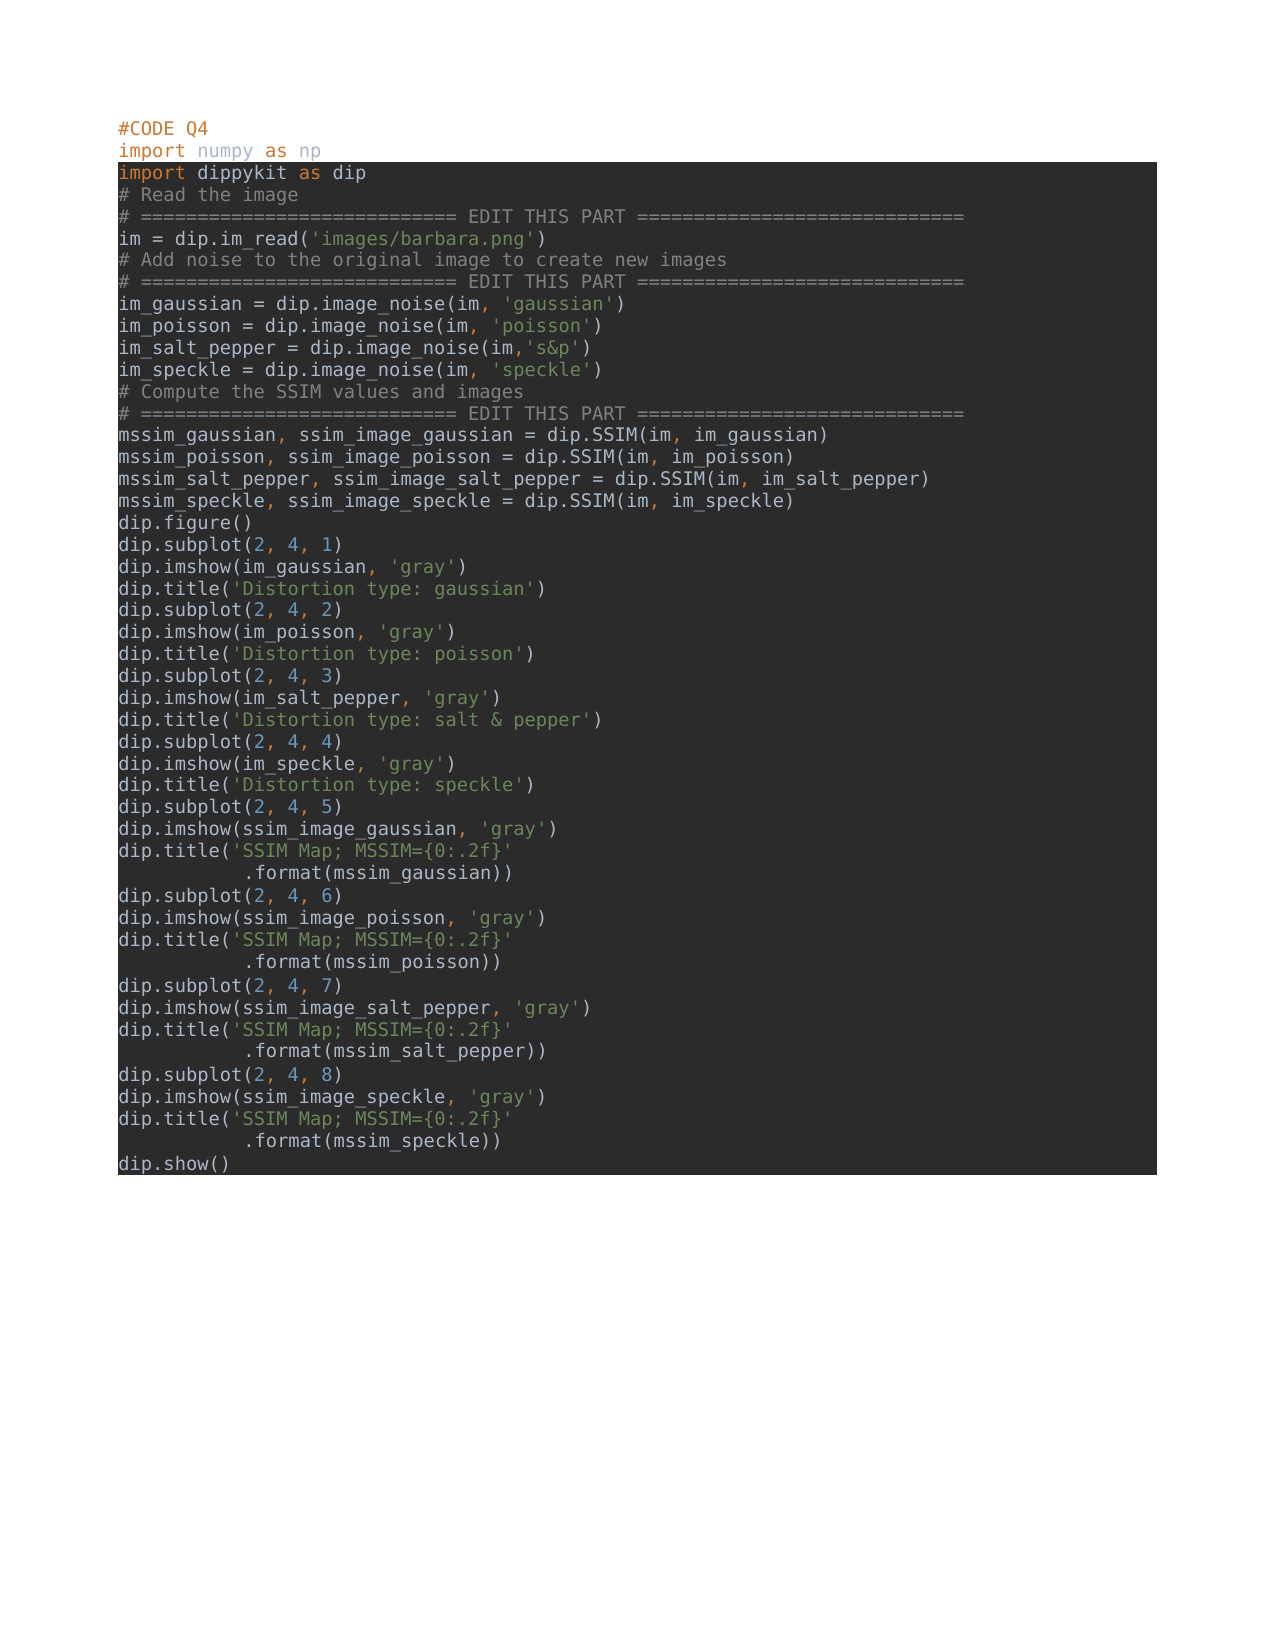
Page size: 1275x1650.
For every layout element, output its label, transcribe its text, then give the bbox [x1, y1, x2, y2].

text im_gaussian = dip.image_noise(im, 'gaussian') [118, 293, 1157, 315]
text dip.title('SSIM Map; MSSIM={0:.2f}' [118, 1018, 1157, 1040]
text dip.subplot(2, 4, 3) [118, 665, 1157, 687]
text im = dip.im_read('images/barbara.png') [118, 227, 1157, 249]
text .format(mssim_speckle)) [118, 1130, 1157, 1153]
text dip.title('Distortion type: salt & pepper') [118, 709, 1157, 731]
text mssim_poisson, ssim_image_poisson = dip.SSIM(im, im_poisson) [118, 446, 1157, 468]
text dip.subplot(2, 4, 8) [118, 1064, 1157, 1086]
text dip.subplot(2, 4, 4) [118, 731, 1157, 752]
text dip.title('SSIM Map; MSSIM={0:.2f}' [118, 840, 1157, 862]
text .format(mssim_poisson)) [118, 951, 1157, 975]
text dip.imshow(ssim_image_speckle, 'gray') [118, 1086, 1157, 1108]
text # Read the image [118, 184, 1157, 206]
text mssim_gaussian, ssim_image_gaussian = dip.SSIM(im, im_gaussian) [118, 424, 1157, 446]
text # ============================ EDIT THIS PART ============================= [118, 402, 1157, 424]
text dip.subplot(2, 4, 2) [118, 599, 1157, 621]
text # ============================ EDIT THIS PART ============================= [118, 271, 1157, 293]
text dip.imshow(im_gaussian, 'gray') [118, 556, 1157, 577]
text dip.subplot(2, 4, 6) [118, 886, 1157, 907]
text #CODE Q4 [118, 118, 1157, 140]
text # ============================ EDIT THIS PART ============================= [118, 206, 1157, 227]
text dip.imshow(ssim_image_salt_pepper, 'gray') [118, 997, 1157, 1018]
text dip.subplot(2, 4, 5) [118, 796, 1157, 818]
text im_poisson = dip.image_noise(im, 'poisson') [118, 315, 1157, 337]
text mssim_speckle, ssim_image_speckle = dip.SSIM(im, im_speckle) [118, 490, 1157, 512]
text im_salt_pepper = dip.image_noise(im,'s&p') [118, 337, 1157, 359]
text import dippykit as dip [118, 162, 1157, 184]
text mssim_salt_pepper, ssim_image_salt_pepper = dip.SSIM(im, im_salt_pepper) [118, 468, 1157, 490]
text .format(mssim_salt_pepper)) [118, 1040, 1157, 1064]
text dip.title('Distortion type: gaussian') [118, 577, 1157, 599]
text dip.title('SSIM Map; MSSIM={0:.2f}' [118, 1108, 1157, 1130]
text # Add noise to the original image to create new images [118, 249, 1157, 271]
text import numpy as np [118, 140, 1157, 162]
text dip.subplot(2, 4, 7) [118, 975, 1157, 997]
text .format(mssim_gaussian)) [118, 862, 1157, 886]
text dip.imshow(im_speckle, 'gray') [118, 752, 1157, 774]
text dip.show() [118, 1153, 1157, 1175]
text dip.imshow(ssim_image_poisson, 'gray') [118, 907, 1157, 929]
text dip.title('Distortion type: poisson') [118, 643, 1157, 665]
text dip.figure() [118, 512, 1157, 534]
text dip.title('Distortion type: speckle') [118, 774, 1157, 796]
text dip.imshow(ssim_image_gaussian, 'gray') [118, 818, 1157, 840]
text im_speckle = dip.image_noise(im, 'speckle') [118, 359, 1157, 381]
text # Compute the SSIM values and images [118, 381, 1157, 402]
text dip.title('SSIM Map; MSSIM={0:.2f}' [118, 929, 1157, 951]
text dip.imshow(im_salt_pepper, 'gray') [118, 687, 1157, 709]
text dip.imshow(im_poisson, 'gray') [118, 621, 1157, 643]
text dip.subplot(2, 4, 1) [118, 534, 1157, 556]
